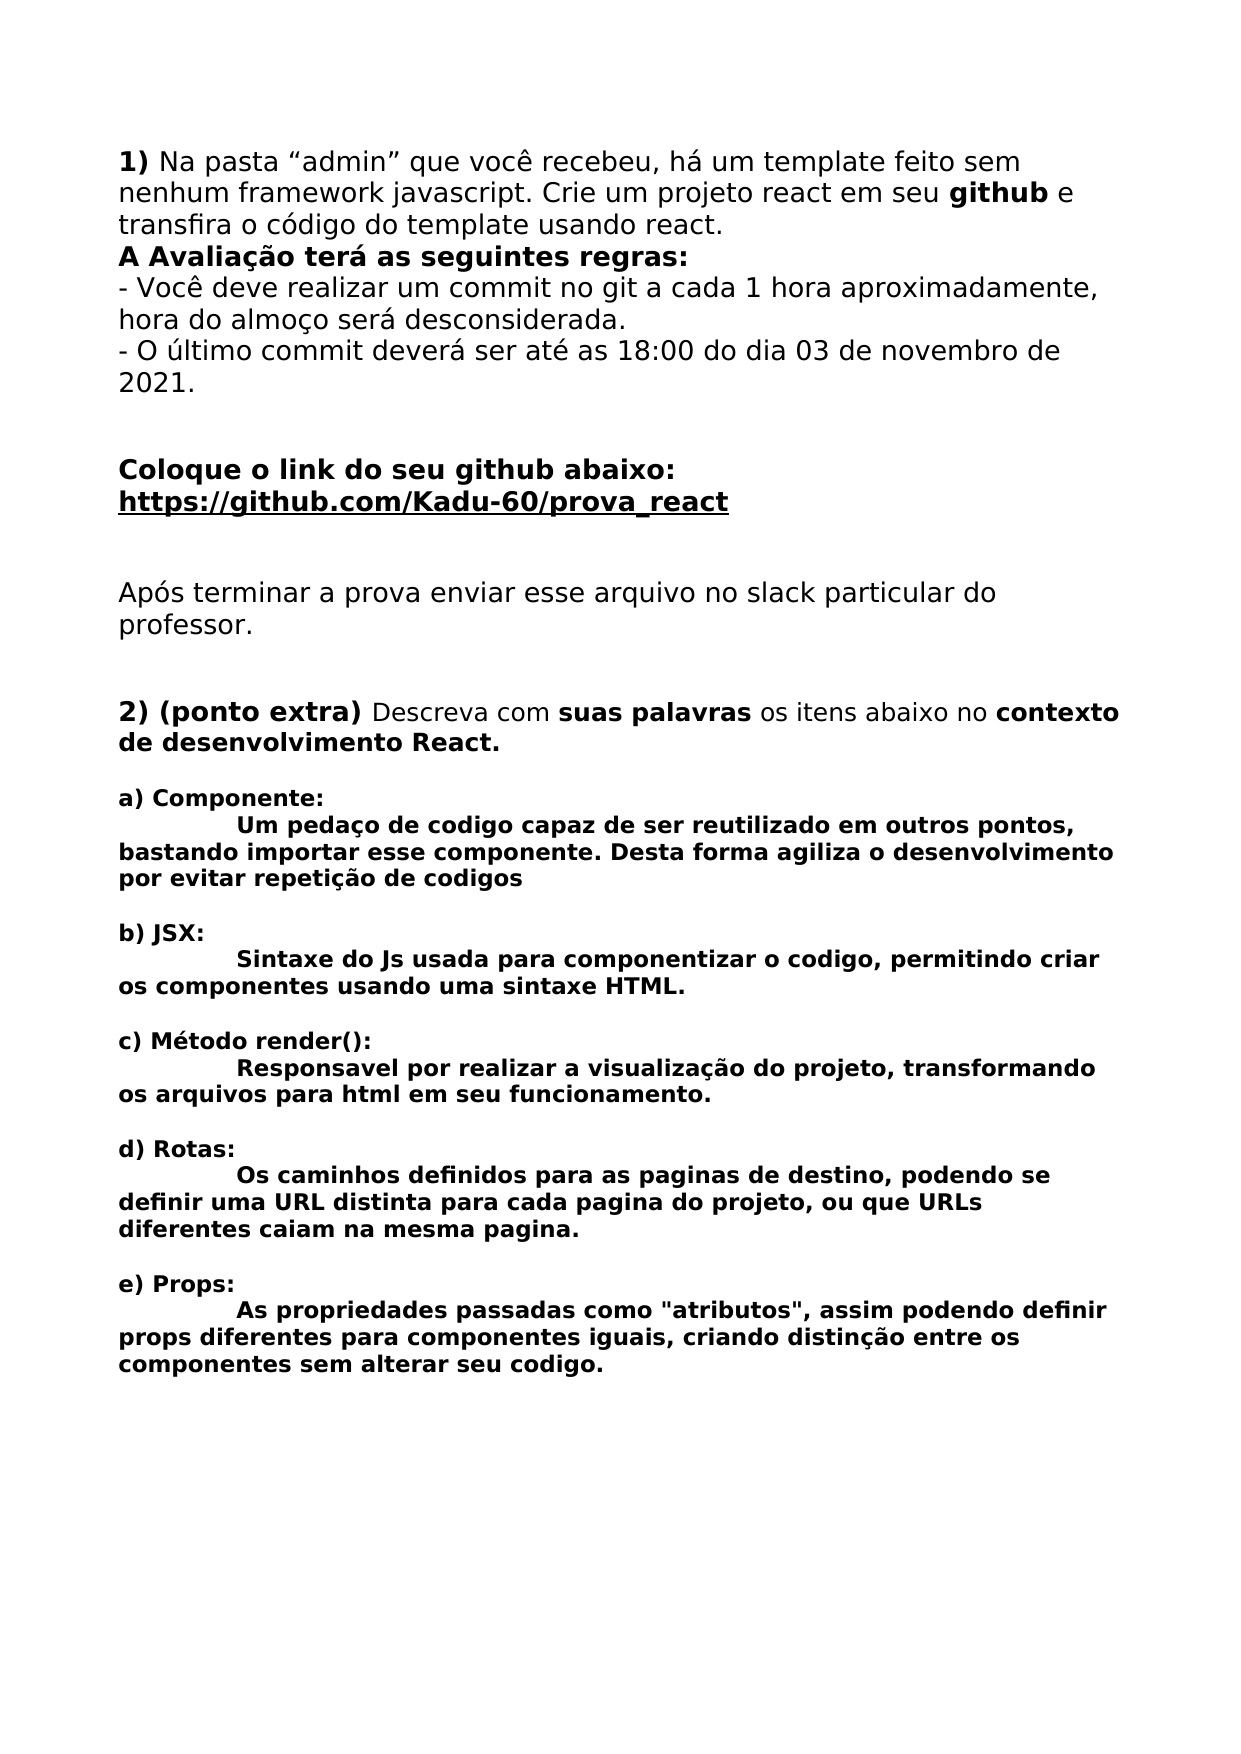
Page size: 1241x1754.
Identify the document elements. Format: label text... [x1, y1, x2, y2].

text Sintaxe do Js usada para componentizar o codigo, permitindo criar os componentes usando uma sintaxe HTML. [118, 947, 1122, 1000]
text a) Componente: [118, 785, 1122, 812]
text 1) Na pasta “admin” que você recebeu, há um template feito sem nenhum framework javascript. Crie um projeto react em seu github e transfira o código do template usando react. [118, 146, 1122, 241]
text Os caminhos definidos para as paginas de destino, podendo se definir uma URL distinta para cada pagina do projeto, ou que URLs diferentes caiam na mesma pagina. [118, 1163, 1122, 1243]
text e) Props: [118, 1271, 1122, 1297]
text Responsavel por realizar a visualização do projeto, transformando os arquivos para html em seu funcionamento. [118, 1055, 1122, 1108]
text - O último commit deverá ser até as 18:00 do dia 03 de novembro de 2021. [118, 336, 1122, 399]
text 2) (ponto extra) Descreva com suas palavras os itens abaixo no contexto de desenvolvimento React. [118, 697, 1122, 757]
text - Você deve realizar um commit no git a cada 1 hora aproximadamente, hora do almoço será desconsiderada. [118, 272, 1122, 336]
text d) Rotas: [118, 1136, 1122, 1163]
text Um pedaço de codigo capaz de ser reutilizado em outros pontos, bastando importar esse componente. Desta forma agiliza o desenvolvimento por evitar repetição de codigos [118, 812, 1122, 892]
text https://github.com/Kadu-60/prova_react [118, 486, 1122, 518]
text c) Método render(): [118, 1028, 1122, 1055]
text As propriedades passadas como "atributos", assim podendo definir props diferentes para componentes iguais, criando distinção entre os componentes sem alterar seu codigo. [118, 1297, 1122, 1377]
text b) JSX: [118, 920, 1122, 947]
text Coloque o link do seu github abaixo: [118, 455, 1122, 486]
text A Avaliação terá as seguintes regras: [118, 241, 1122, 272]
text Após terminar a prova enviar esse arquivo no slack particular do professor. [118, 546, 1122, 641]
